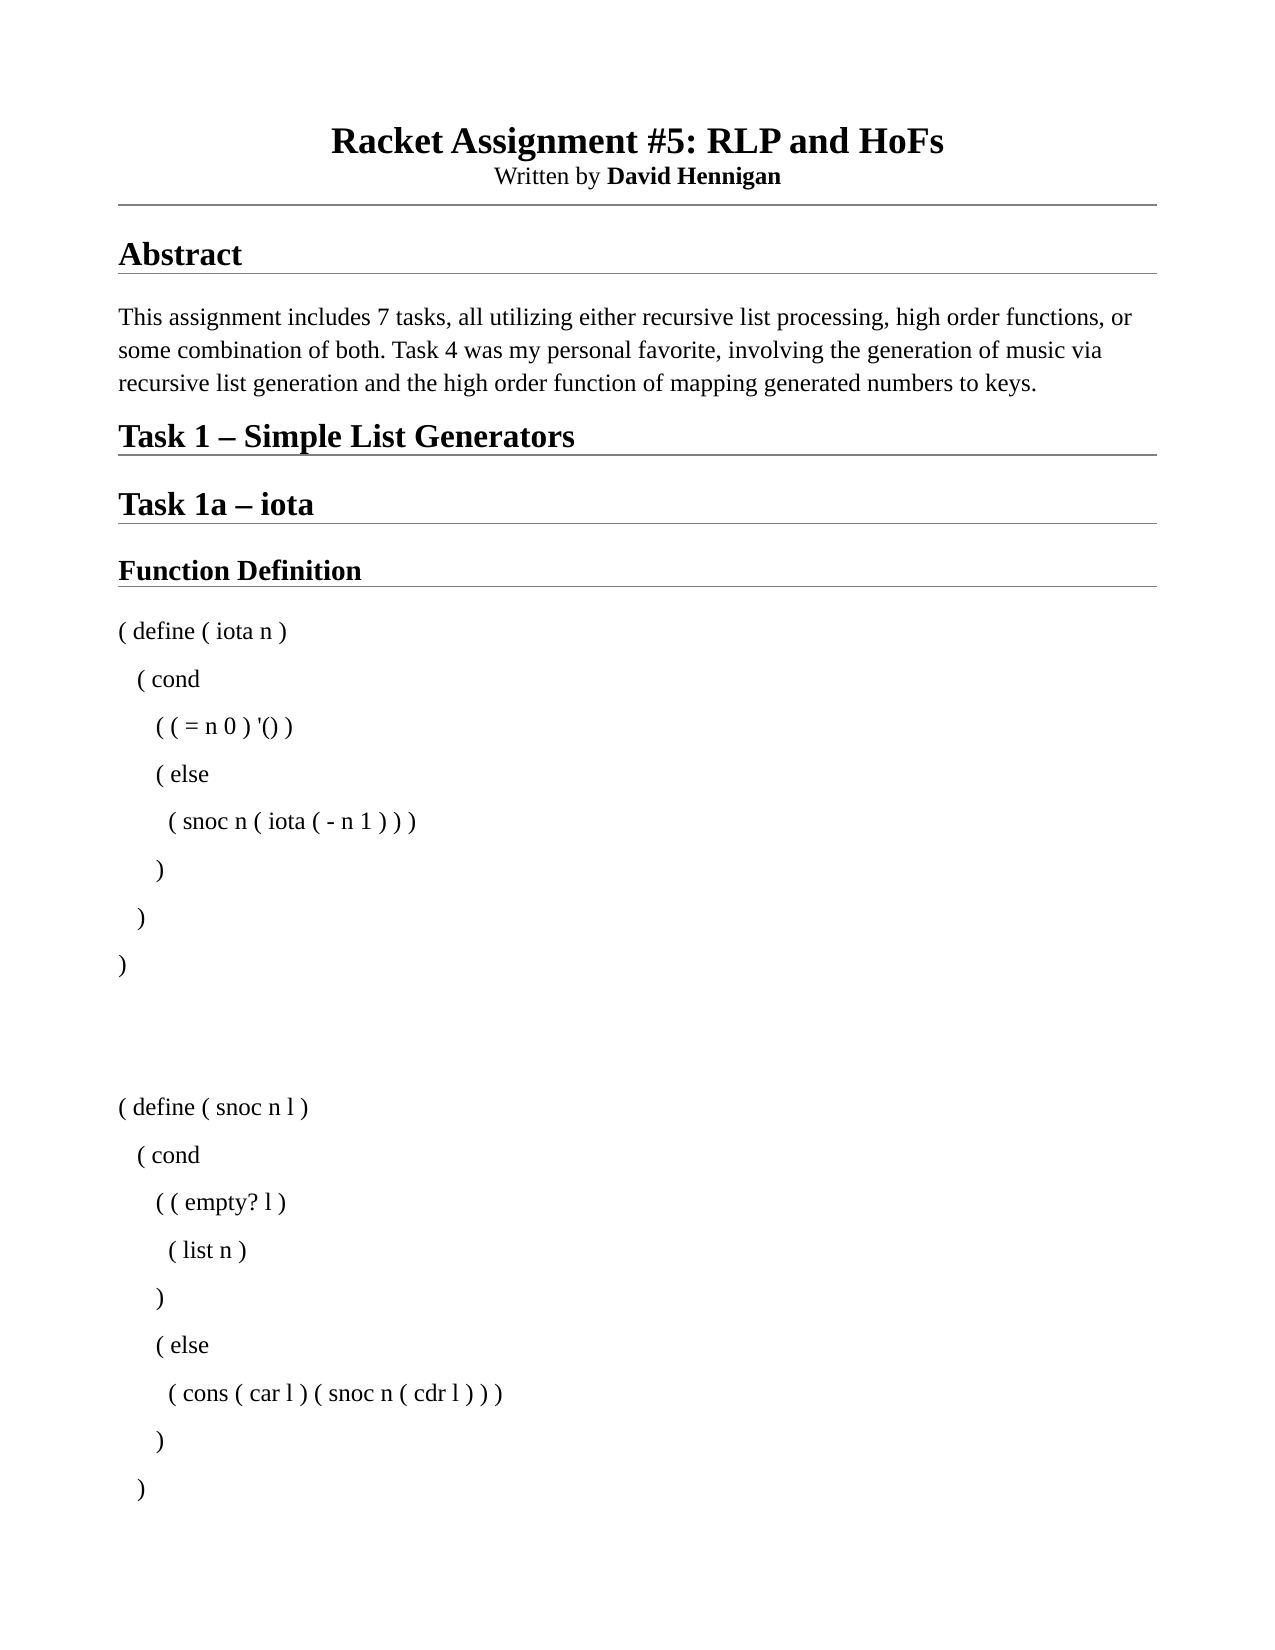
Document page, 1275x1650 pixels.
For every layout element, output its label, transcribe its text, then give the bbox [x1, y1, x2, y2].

text Abstract [118, 234, 1157, 273]
text ) [118, 1282, 1157, 1311]
text ( snoc n ( iota ( - n 1 ) ) ) [118, 806, 1157, 835]
text ) [118, 1425, 1157, 1454]
text Task 1a – iota [118, 484, 1157, 523]
text ( define ( iota n ) [118, 616, 1157, 645]
text Racket Assignment #5: RLP and HoFs [118, 118, 1157, 161]
text ( else [118, 1330, 1157, 1359]
text ( define ( snoc n l ) [118, 1092, 1157, 1121]
text ( else [118, 759, 1157, 788]
text ) [118, 949, 1157, 978]
text Written by David Hennigan [118, 161, 1157, 190]
text ( cond [118, 664, 1157, 692]
text ( ( = n 0 ) '() ) [118, 711, 1157, 740]
text Task 1 – Simple List Generators [118, 416, 1157, 454]
text ( cond [118, 1140, 1157, 1168]
text Function Definition [118, 553, 1157, 586]
text ) [118, 902, 1157, 930]
text ( list n ) [118, 1235, 1157, 1264]
text This assignment includes 7 tasks, all utilizing either recursive list processing, high order functions, or some combination of both. Task 4 was my personal favorite, involving the generation of music via recursive list generation and the high order function of mapping generated numbers to keys. [118, 302, 1157, 397]
text ( ( empty? l ) [118, 1187, 1157, 1216]
text ) [118, 1473, 1157, 1502]
text ( cons ( car l ) ( snoc n ( cdr l ) ) ) [118, 1378, 1157, 1406]
text ) [118, 854, 1157, 883]
